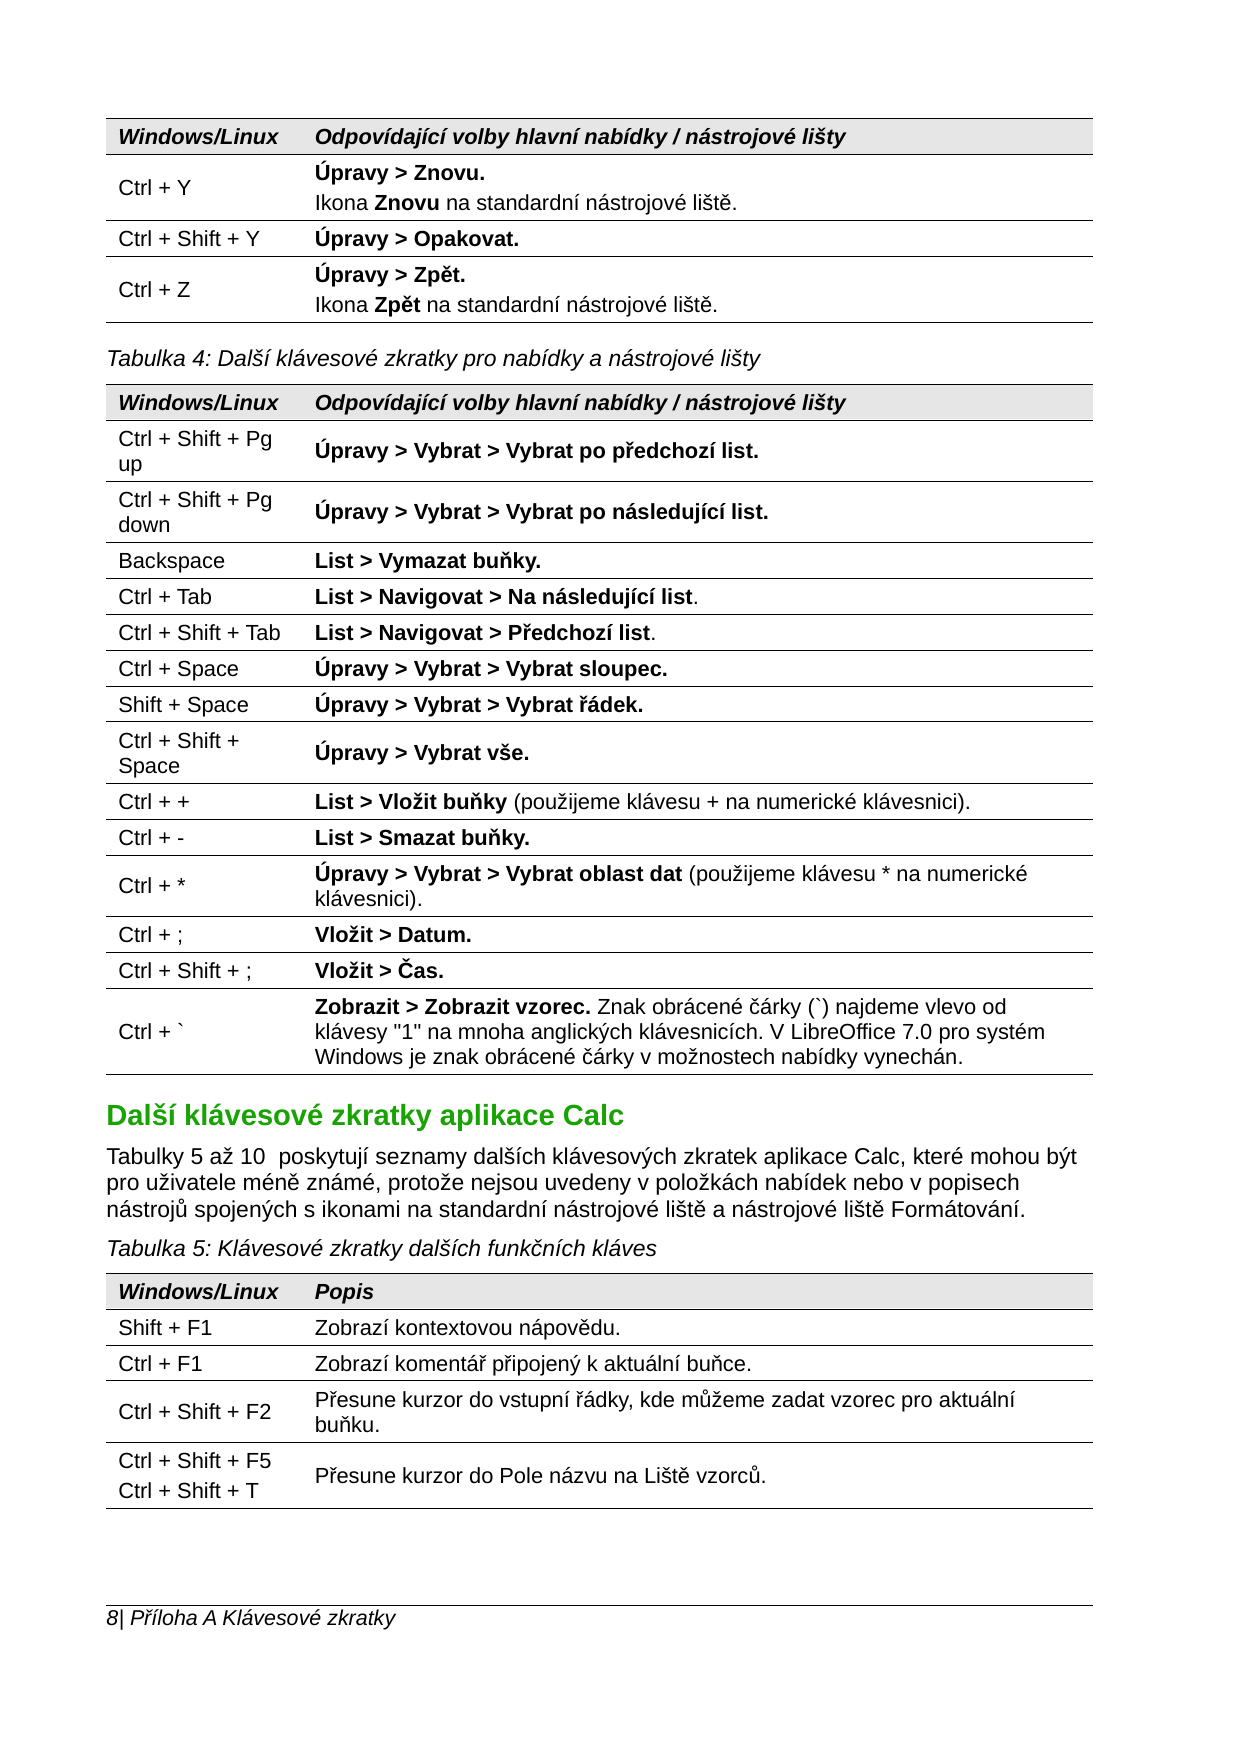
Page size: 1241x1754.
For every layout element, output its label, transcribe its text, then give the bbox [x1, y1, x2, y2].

table_cell Úpravy > Opakovat. [303, 221, 1093, 256]
table_header Odpovídající volby hlavní nabídky / nástrojové lišty [303, 385, 1093, 419]
subtitle Další klávesové zkratky aplikace Calc [106, 1098, 1093, 1131]
table_cell Zobrazit > Zobrazit vzorec. Znak obrácené čárky (`) najdeme vlevo od klávesy "1" na mnoha anglických klávesnicích. V LibreOffice 7.0 pro systém Windows je znak obrácené čárky v možnostech nabídky vynechán. [303, 989, 1093, 1074]
table_cell Shift + F1 [106, 1310, 303, 1344]
table_cell Ctrl + - [106, 820, 303, 854]
table_cell Ctrl + Shift + Tab [106, 615, 303, 649]
table_cell Ctrl + Shift + Space [106, 722, 303, 783]
table_cell Úpravy > Vybrat > Vybrat řádek. [303, 687, 1093, 721]
table_cell Ctrl + Z [106, 257, 303, 322]
table_cell Úpravy > Znovu. Ikona Znovu na standardní nástrojové liště. [303, 155, 1093, 220]
table_header Windows/Linux [106, 385, 303, 419]
table_cell Úpravy > Vybrat vše. [303, 722, 1093, 783]
table_cell Zobrazí komentář připojený k aktuální buňce. [303, 1346, 1093, 1380]
table_cell Ctrl + Shift + Y [106, 221, 303, 256]
table_cell Ctrl + Shift + ; [106, 953, 303, 987]
table_cell List > Navigovat > Předchozí list. [303, 615, 1093, 649]
table_cell Ctrl + ` [106, 989, 303, 1074]
table_cell Zobrazí kontextovou nápovědu. [303, 1310, 1093, 1344]
table_header Windows/Linux [106, 1274, 303, 1308]
table_cell Přesune kurzor do vstupní řádky, kde můžeme zadat vzorec pro aktuální buňku. [303, 1381, 1093, 1442]
table_cell Shift + Space [106, 687, 303, 721]
table_cell Úpravy > Zpět. Ikona Zpět na standardní nástrojové liště. [303, 257, 1093, 322]
table_cell Ctrl + + [106, 784, 303, 818]
table_cell Ctrl + ; [106, 917, 303, 952]
table_cell Vložit > Datum. [303, 917, 1093, 952]
table_cell Ctrl + Shift + F5 Ctrl + Shift + T [106, 1443, 303, 1507]
table_cell Ctrl + Shift + Pg down [106, 482, 303, 542]
table_cell Ctrl + Y [106, 155, 303, 220]
table_cell List > Vložit buňky (použijeme klávesu + na numerické klávesnici). [303, 784, 1093, 818]
text Tabulka 4: Další klávesové zkratky pro nabídky a nástrojové lišty [106, 345, 1093, 372]
table_cell List > Navigovat > Na následující list. [303, 579, 1093, 614]
table_header Odpovídající volby hlavní nabídky / nástrojové lišty [303, 119, 1093, 154]
text Tabulky 5 až 10 poskytují seznamy dalších klávesových zkratek aplikace Calc, které mohou být pro uživatele méně známé, protože nejsou uvedeny v položkách nabídek nebo v popisech nástrojů spojených s ikonami na standardní nástrojové liště a nástrojové liště Formátování. [106, 1143, 1093, 1222]
table_cell List > Smazat buňky. [303, 820, 1093, 854]
table_cell Ctrl + Shift + Pg up [106, 421, 303, 481]
table_cell Úpravy > Vybrat > Vybrat po předchozí list. [303, 421, 1093, 481]
table_cell List > Vymazat buňky. [303, 543, 1093, 578]
table_cell Ctrl + Space [106, 651, 303, 686]
table_cell Ctrl + Shift + F2 [106, 1381, 303, 1442]
table_cell Přesune kurzor do Pole názvu na Liště vzorců. [303, 1443, 1093, 1507]
table_cell Ctrl + F1 [106, 1346, 303, 1380]
table_cell Ctrl + * [106, 856, 303, 916]
table_cell Úpravy > Vybrat > Vybrat po následující list. [303, 482, 1093, 542]
table_cell Úpravy > Vybrat > Vybrat sloupec. [303, 651, 1093, 686]
table_cell Úpravy > Vybrat > Vybrat oblast dat (použijeme klávesu * na numerické klávesnici). [303, 856, 1093, 916]
table_cell Vložit > Čas. [303, 953, 1093, 987]
text Tabulka 5: Klávesové zkratky dalších funkčních kláves [106, 1234, 1093, 1261]
table_header Popis [303, 1274, 1093, 1308]
table_header Windows/Linux [106, 119, 303, 154]
table_cell Backspace [106, 543, 303, 578]
table_cell Ctrl + Tab [106, 579, 303, 614]
